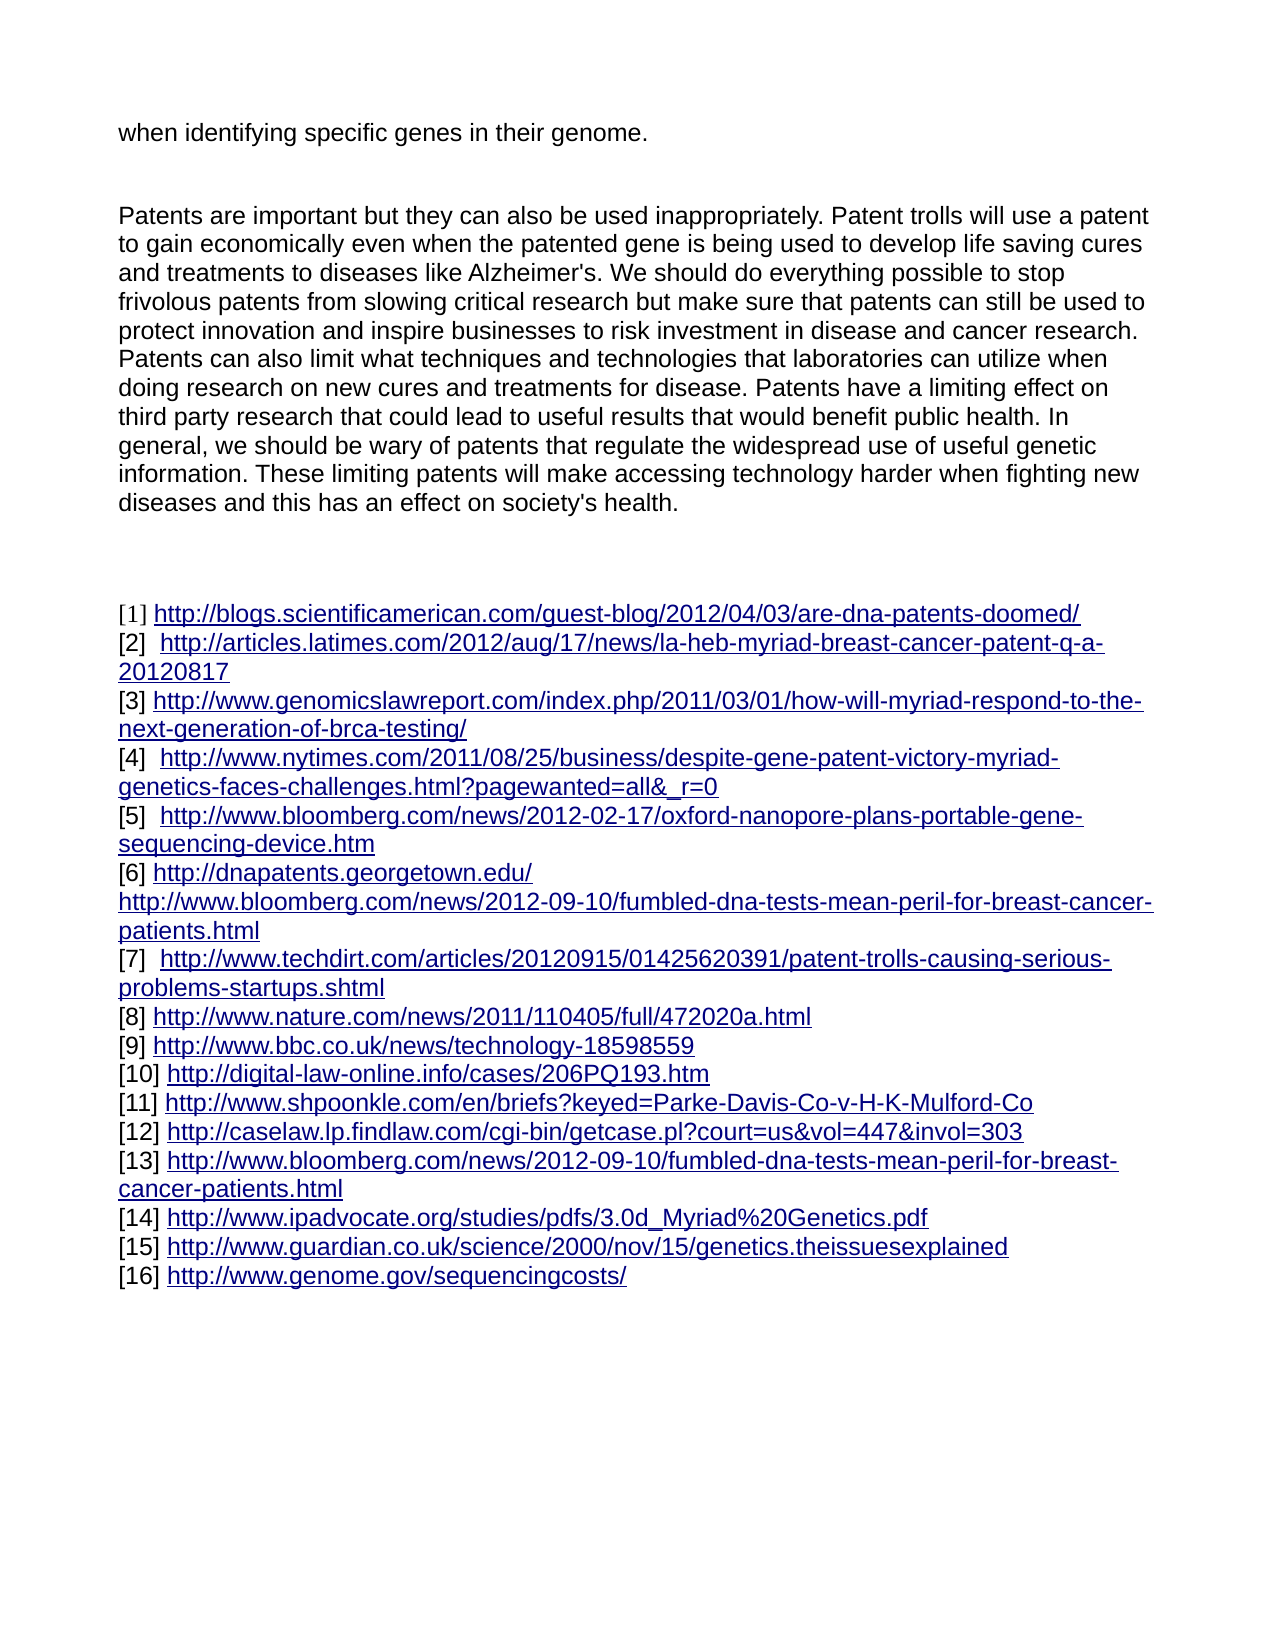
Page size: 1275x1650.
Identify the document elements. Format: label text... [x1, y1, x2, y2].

text [14] http://www.ipadvocate.org/studies/pdfs/3.0d_Myriad%20Genetics.pdf [118, 1203, 1157, 1232]
text [2] http://articles.latimes.com/2012/aug/17/news/la-heb-myriad-breast-cancer-patent-q-a-20120817 [118, 628, 1157, 686]
text [15] http://www.guardian.co.uk/science/2000/nov/15/genetics.theissuesexplained [118, 1232, 1157, 1261]
text [9] http://www.bbc.co.uk/news/technology-18598559 [118, 1031, 1157, 1059]
text [1] http://blogs.scientificamerican.com/guest-blog/2012/04/03/are-dna-patents-doomed/ [118, 599, 1157, 628]
text [4] http://www.nytimes.com/2011/08/25/business/despite-gene-patent-victory-myriad-genetics-faces-challenges.html?pagewanted=all&_r=0 [118, 743, 1157, 801]
text http://www.bloomberg.com/news/2012-09-10/fumbled-dna-tests-mean-peril-for-breast-cancer-patients.html [118, 887, 1157, 944]
text [11] http://www.shpoonkle.com/en/briefs?keyed=Parke-Davis-Co-v-H-K-Mulford-Co [118, 1088, 1157, 1117]
text [12] http://caselaw.lp.findlaw.com/cgi-bin/getcase.pl?court=us&vol=447&invol=303 [118, 1117, 1157, 1146]
text [7] http://www.techdirt.com/articles/20120915/01425620391/patent-trolls-causing-serious-problems-startups.shtml [118, 944, 1157, 1002]
text when identifying specific genes in their genome. [118, 118, 1157, 147]
text [8] http://www.nature.com/news/2011/110405/full/472020a.html [118, 1002, 1157, 1031]
text [13] http://www.bloomberg.com/news/2012-09-10/fumbled-dna-tests-mean-peril-for-breast-cancer-patients.html [118, 1146, 1157, 1203]
text [3] http://www.genomicslawreport.com/index.php/2011/03/01/how-will-myriad-respond-to-the-next-generation-of-brca-testing/ [118, 686, 1157, 743]
text Patents are important but they can also be used inappropriately. Patent trolls will use a patent to gain economically even when the patented gene is being used to develop life saving cures and treatments to diseases like Alzheimer's. We should do everything possible to stop frivolous patents from slowing critical research but make sure that patents can still be used to protect innovation and inspire businesses to risk investment in disease and cancer research. Patents can also limit what techniques and technologies that laboratories can utilize when doing research on new cures and treatments for disease. Patents have a limiting effect on third party research that could lead to useful results that would benefit public health. In general, we should be wary of patents that regulate the widespread use of useful genetic information. These limiting patents will make accessing technology harder when fighting new diseases and this has an effect on society's health. [118, 201, 1157, 517]
text [6] http://dnapatents.georgetown.edu/ [118, 858, 1157, 887]
text [16] http://www.genome.gov/sequencingcosts/ [118, 1261, 1157, 1289]
text [5] http://www.bloomberg.com/news/2012-02-17/oxford-nanopore-plans-portable-gene-sequencing-device.htm [118, 801, 1157, 858]
text [10] http://digital-law-online.info/cases/206PQ193.htm [118, 1059, 1157, 1088]
